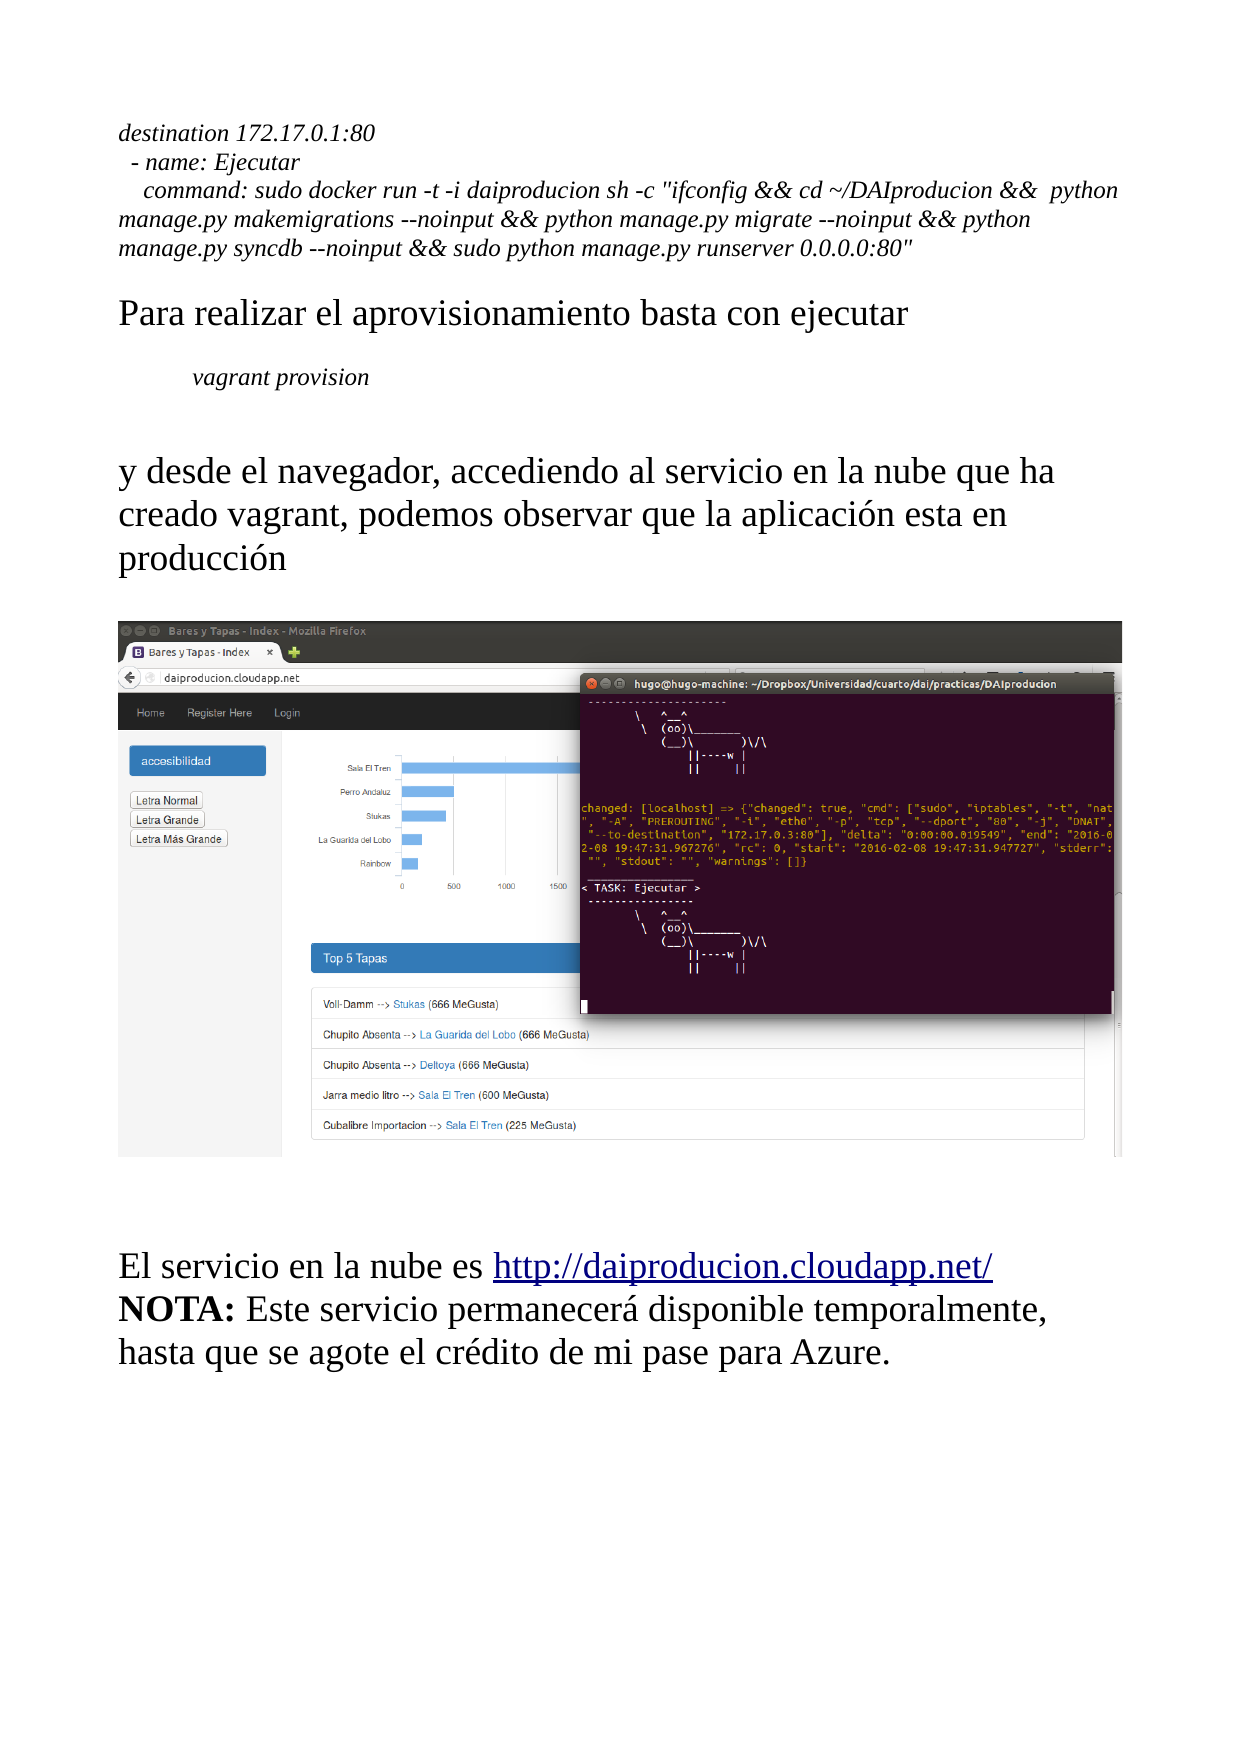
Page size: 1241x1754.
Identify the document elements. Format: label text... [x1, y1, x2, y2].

text command: sudo docker run -t -i daiproducion sh -c "ifconfig && cd ~/DAIproducion && python manage.py makemigrations --noinput && python manage.py migrate --noinput && python manage.py syncdb --noinput && sudo python manage.py runserver 0.0.0.0:80" [118, 176, 1122, 262]
text Para realizar el aprovisionamiento basta con ejecutar [118, 291, 1122, 334]
picture [118, 621, 1123, 1157]
text vagrant provision [118, 362, 1122, 391]
text El servicio en la nube es http://daiproducion.cloudapp.net/ [118, 1243, 1122, 1286]
text y desde el navegador, accediendo al servicio en la nube que ha creado vagrant, podemos observar que la aplicación esta en producción [118, 449, 1122, 578]
text - name: Ejecutar [118, 147, 1122, 176]
text NOTA: Este servicio permanecerá disponible temporalmente, hasta que se agote el crédito de mi pase para Azure. [118, 1286, 1122, 1373]
text destination 172.17.0.1:80 [118, 118, 1122, 147]
